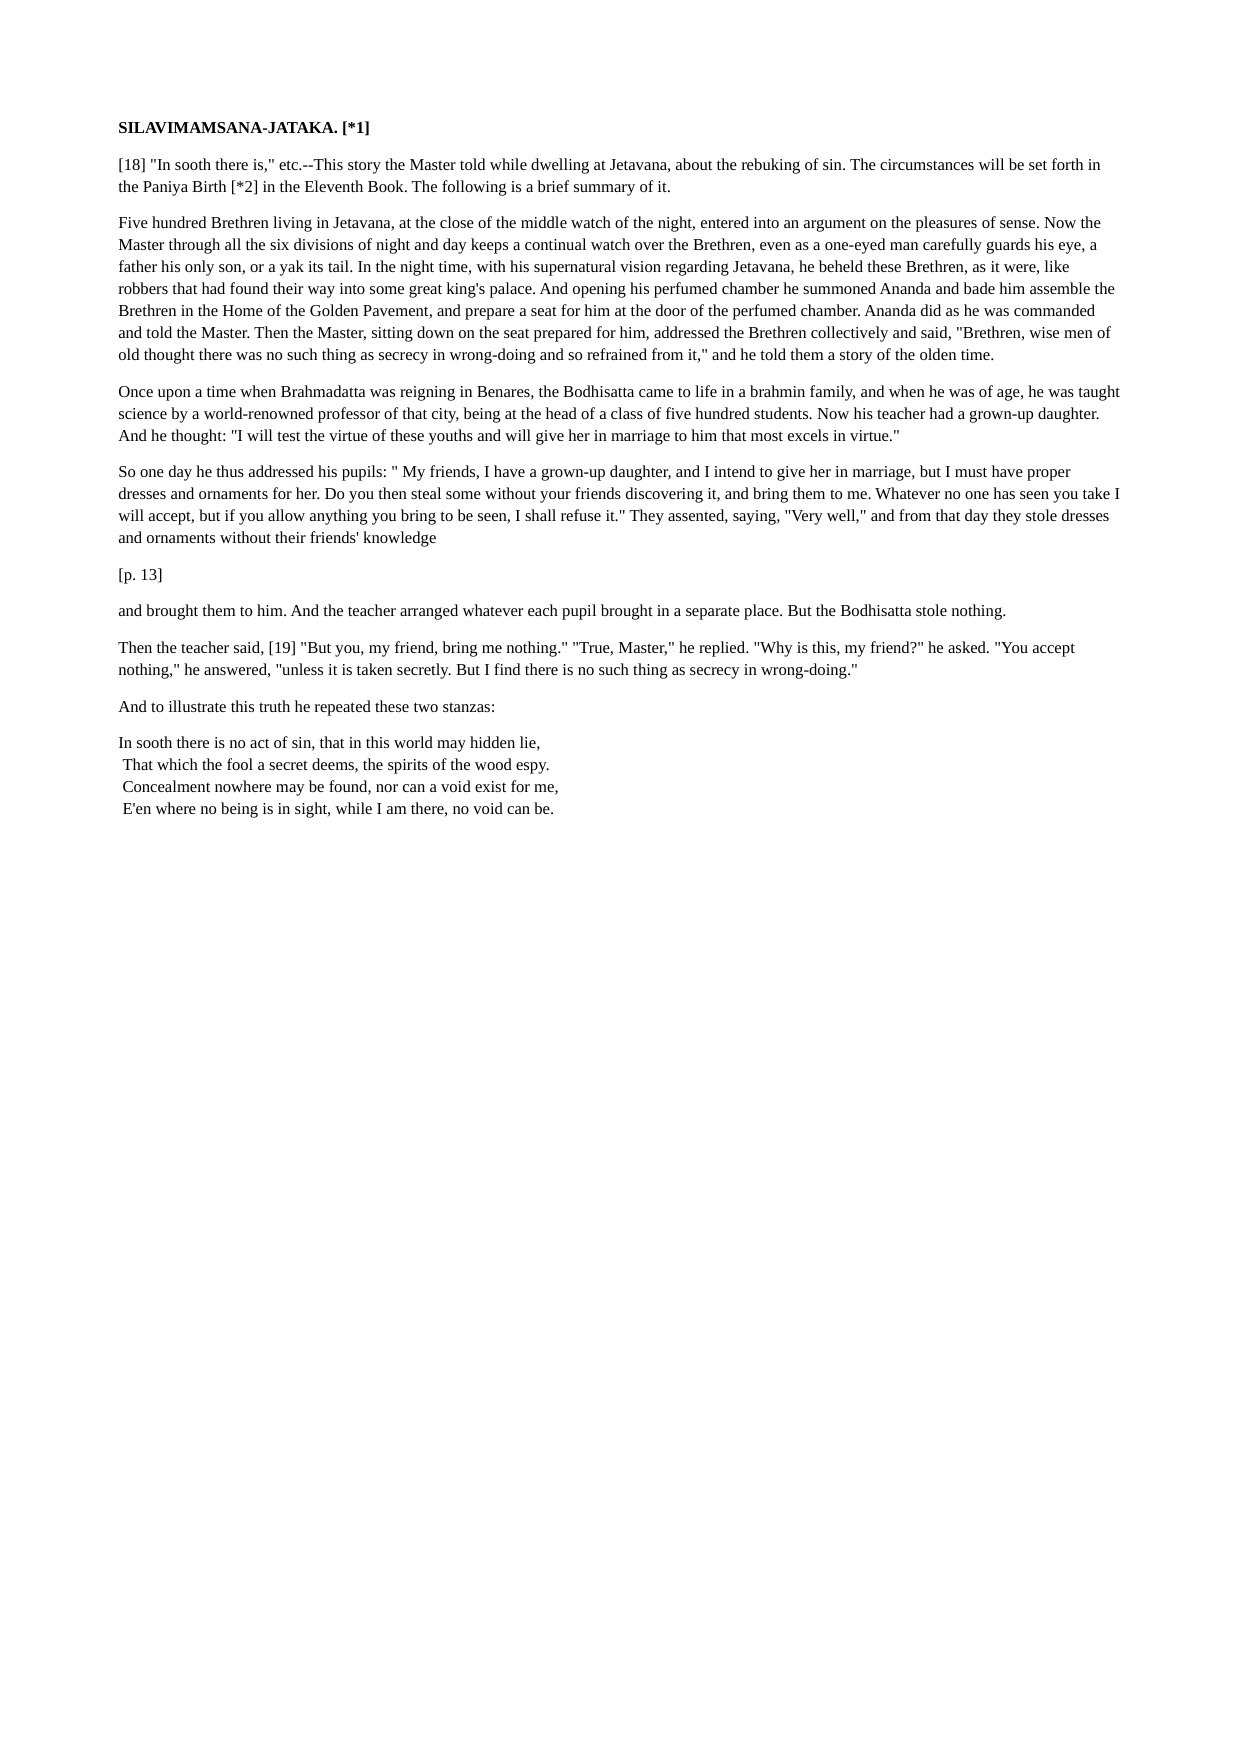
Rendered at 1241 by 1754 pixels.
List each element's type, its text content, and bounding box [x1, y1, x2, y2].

text and brought them to him. And the teacher arranged whatever each pupil brought in a separate place. But the Bodhisatta stole nothing. [118, 601, 1122, 620]
text [p. 13] [118, 565, 1122, 584]
text Five hundred Brethren living in Jetavana, at the close of the middle watch of the night, entered into an argument on the pleasures of sense. Now the Master through all the six divisions of night and day keeps a continual watch over the Brethren, even as a one-eyed man carefully guards his eye, a father his only son, or a yak its tail. In the night time, with his supernatural vision regarding Jetavana, he beheld these Brethren, as it were, like robbers that had found their way into some great king's palace. And opening his perfumed chamber he summoned Ananda and bade him assemble the Brethren in the Home of the Golden Pavement, and prepare a seat for him at the door of the perfumed chamber. Ananda did as he was commanded and told the Master. Then the Master, sitting down on the seat prepared for him, addressed the Brethren collectively and said, "Brethren, wise men of old thought there was no such thing as secrecy in wrong-doing and so refrained from it," and he told them a story of the olden time. [118, 213, 1122, 364]
text [18] "In sooth there is," etc.--This story the Master told while dwelling at Jetavana, about the rebuking of sin. The circumstances will be set forth in the Paniya Birth [*2] in the Eleventh Book. The following is a brief summary of it. [118, 155, 1122, 196]
text Once upon a time when Brahmadatta was reigning in Benares, the Bodhisatta came to life in a brahmin family, and when he was of age, he was taught science by a world-renowned professor of that city, being at the head of a class of five hundred students. Now his teacher had a grown-up daughter. And he thought: "I will test the virtue of these youths and will give her in marriage to him that most excels in virtue." [118, 382, 1122, 445]
text Then the teacher said, [19] "But you, my friend, bring me nothing." "True, Master," he replied. "Why is this, my friend?" he asked. "You accept nothing," he answered, "unless it is taken secretly. But I find there is no such thing as secrecy in wrong-doing." [118, 638, 1122, 679]
text SILAVIMAMSANA-JATAKA. [*1] [118, 118, 1122, 137]
text So one day he thus addressed his pupils: " My friends, I have a grown-up daughter, and I intend to give her in marriage, but I must have proper dresses and ornaments for her. Do you then steal some without your friends discovering it, and bring them to me. Whatever no one has seen you take I will accept, but if you allow anything you bring to be seen, I shall refuse it." They assented, saying, "Very well," and from that day they stole dresses and ornaments without their friends' knowledge [118, 462, 1122, 547]
text And to illustrate this truth he repeated these two stanzas: [118, 696, 1122, 716]
text In sooth there is no act of sin, that in this world may hidden lie, That which the fool a secret deems, the spirits of the wood espy. Concealment nowhere may be found, nor can a void exist for me, E'en where no being is in sight, while I am there, no void can be. [118, 733, 1122, 818]
